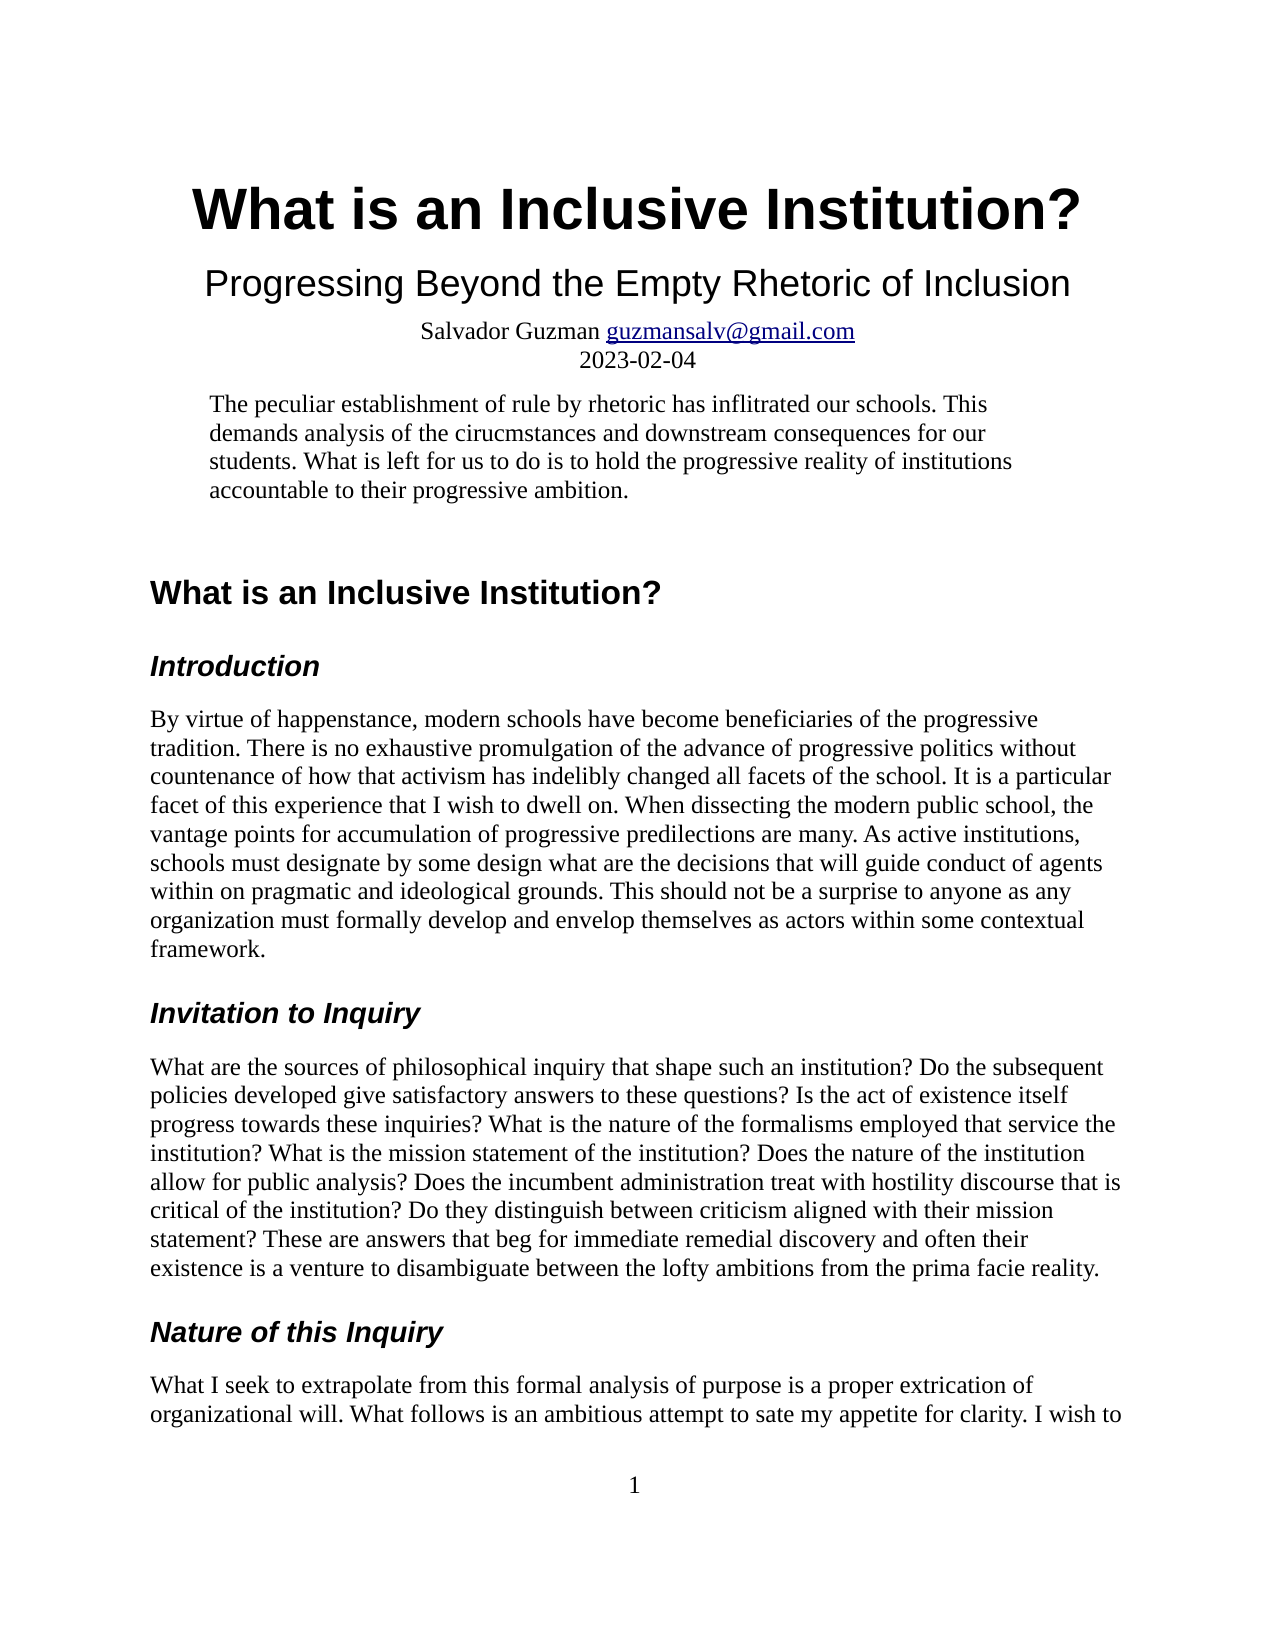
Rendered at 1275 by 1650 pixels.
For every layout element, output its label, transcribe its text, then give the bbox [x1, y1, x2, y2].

subtitle Invitation to Inquiry [150, 997, 1125, 1030]
subtitle What is an Inclusive Institution? [150, 573, 1125, 611]
subtitle Nature of this Inquiry [150, 1316, 1125, 1349]
text What are the sources of philosophical inquiry that shape such an institution? Do the subsequent policies developed give satisfactory answers to these questions? Is the act of existence itself progress towards these inquiries? What is the nature of the formalisms employed that service the institution? What is the mission statement of the institution? Does the nature of the institution allow for public analysis? Does the incumbent administration treat with hostility discourse that is critical of the institution? Do they distinguish between criticism aligned with their mission statement? These are answers that beg for immediate remedial discovery and often their existence is a venture to disambiguate between the lofty ambitions from the prima facie reality. [150, 1052, 1125, 1282]
text The peculiar establishment of rule by rhetoric has inflitrated our schools. This demands analysis of the cirucmstances and downstream consequences for our students. What is left for us to do is to hold the progressive reality of institutions accountable to their progressive ambition. [209, 389, 1066, 504]
text Salvador Guzman guzmansalv@gmail.com [150, 316, 1125, 345]
text By virtue of happenstance, modern schools have become beneficiaries of the progressive tradition. There is no exhaustive promulgation of the advance of progressive politics without countenance of how that activism has indelibly changed all facets of the school. It is a particular facet of this experience that I wish to dwell on. When dissecting the modern public school, the vantage points for accumulation of progressive predilections are many. As active institutions, schools must designate by some design what are the decisions that will guide conduct of agents within on pragmatic and ideological grounds. This should not be a surprise to anyone as any organization must formally develop and envelop themselves as actors within some contextual framework. [150, 704, 1125, 963]
subtitle Introduction [150, 649, 1125, 682]
subtitle Progressing Beyond the Empty Rhetoric of Inclusion [150, 261, 1125, 304]
text 2023-02-04 [150, 345, 1125, 374]
title What is an Inclusive Institution? [150, 175, 1125, 242]
text What I seek to extrapolate from this formal analysis of purpose is a proper extrication of organizational will. What follows is an ambitious attempt to sate my appetite for clarity. I wish to [150, 1371, 1125, 1428]
